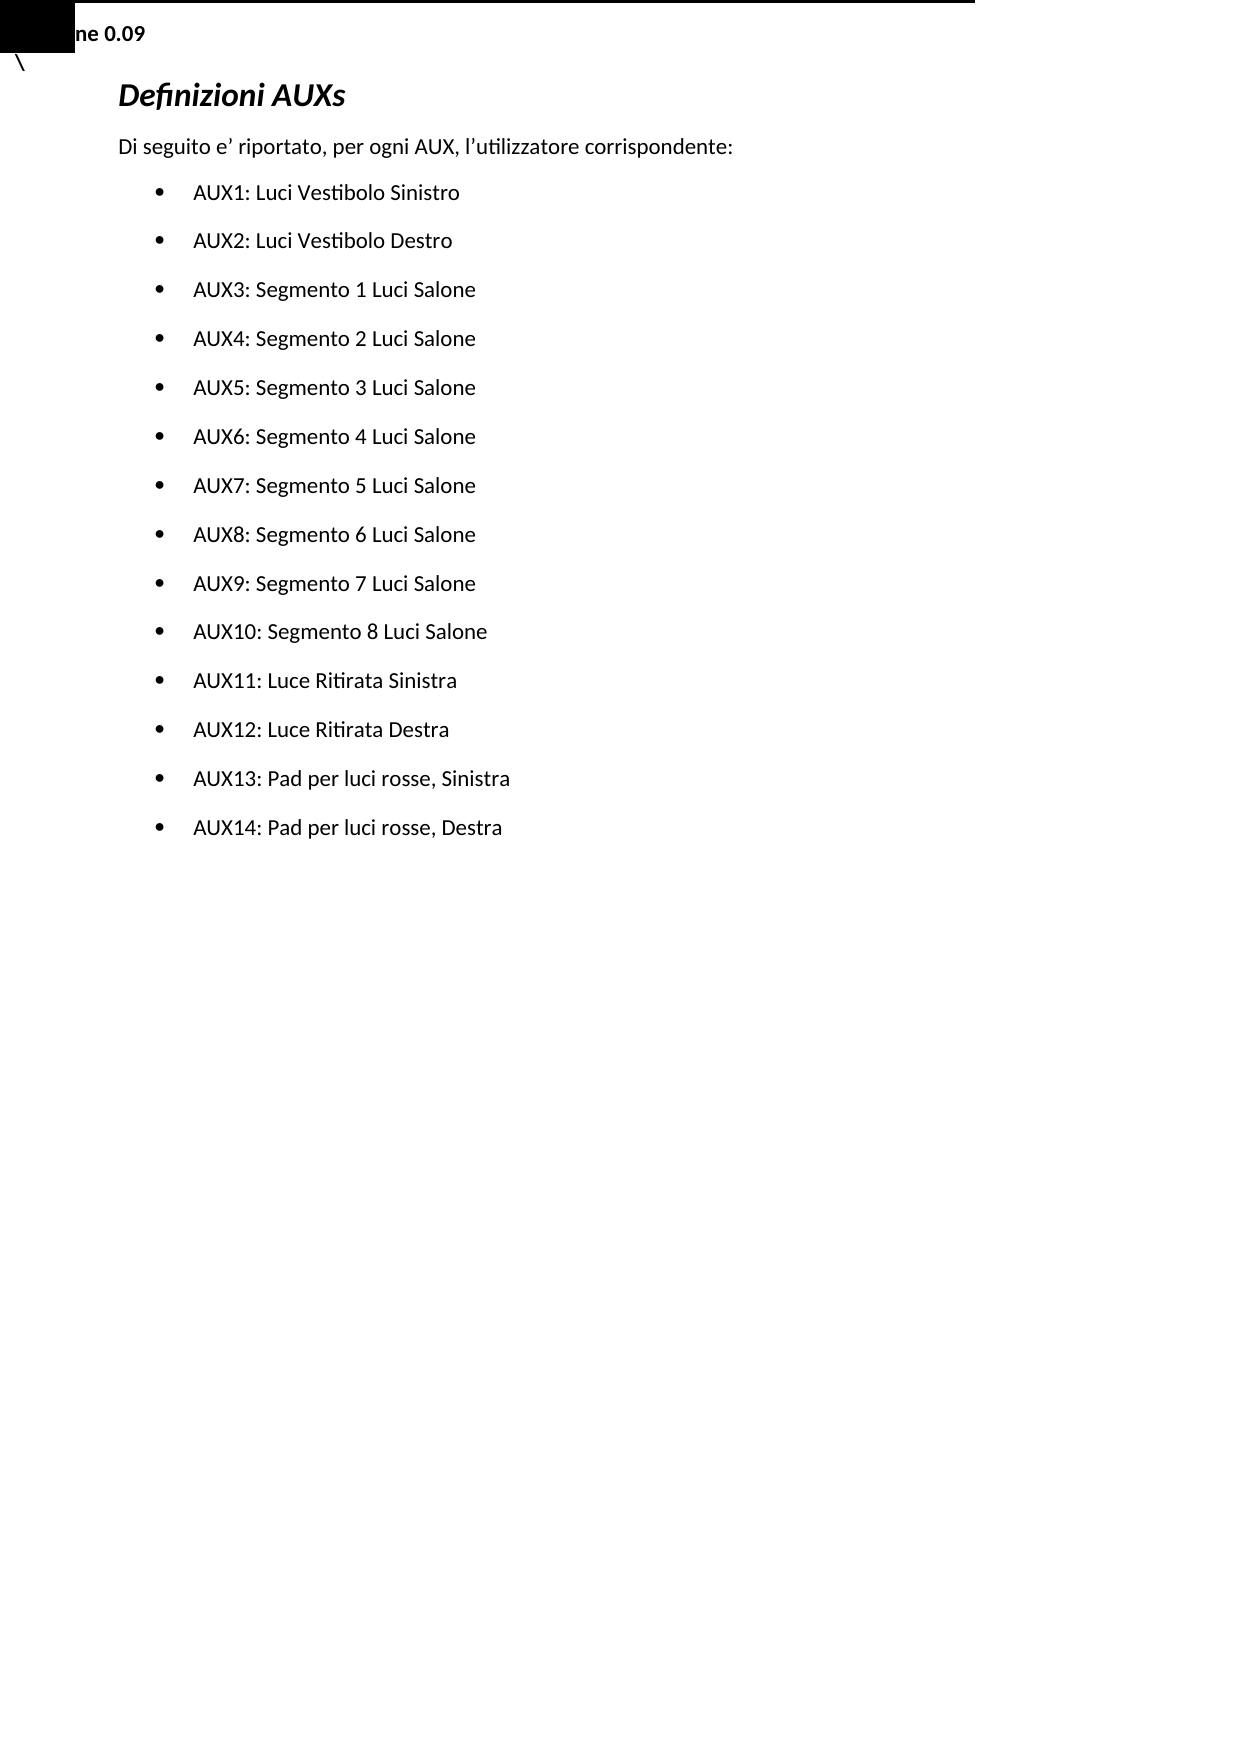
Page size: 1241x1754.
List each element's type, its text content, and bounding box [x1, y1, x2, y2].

list AUX2: Luci Vestibolo Destro [156, 227, 1122, 255]
list AUX9: Segmento 7 Luci Salone [156, 569, 1122, 597]
list AUX8: Segmento 6 Luci Salone [156, 520, 1122, 548]
list AUX6: Segmento 4 Luci Salone [156, 422, 1122, 450]
list AUX13: Pad per luci rosse, Sinistra [156, 764, 1122, 792]
list AUX10: Segmento 8 Luci Salone [156, 617, 1122, 646]
text Di seguito e’ riportato, per ogni AUX, l’utilizzatore corrispondente: [118, 132, 1122, 160]
subtitle Definizioni AUXs [118, 74, 1122, 114]
list AUX1: Luci Vestibolo Sinistro [156, 178, 1122, 206]
list AUX12: Luce Ritirata Destra [156, 715, 1122, 743]
list AUX11: Luce Ritirata Sinistra [156, 666, 1122, 694]
list AUX14: Pad per luci rosse, Destra [156, 813, 1122, 841]
list AUX7: Segmento 5 Luci Salone [156, 471, 1122, 499]
list AUX5: Segmento 3 Luci Salone [156, 373, 1122, 401]
list AUX3: Segmento 1 Luci Salone [156, 276, 1122, 303]
list AUX4: Segmento 2 Luci Salone [156, 324, 1122, 352]
